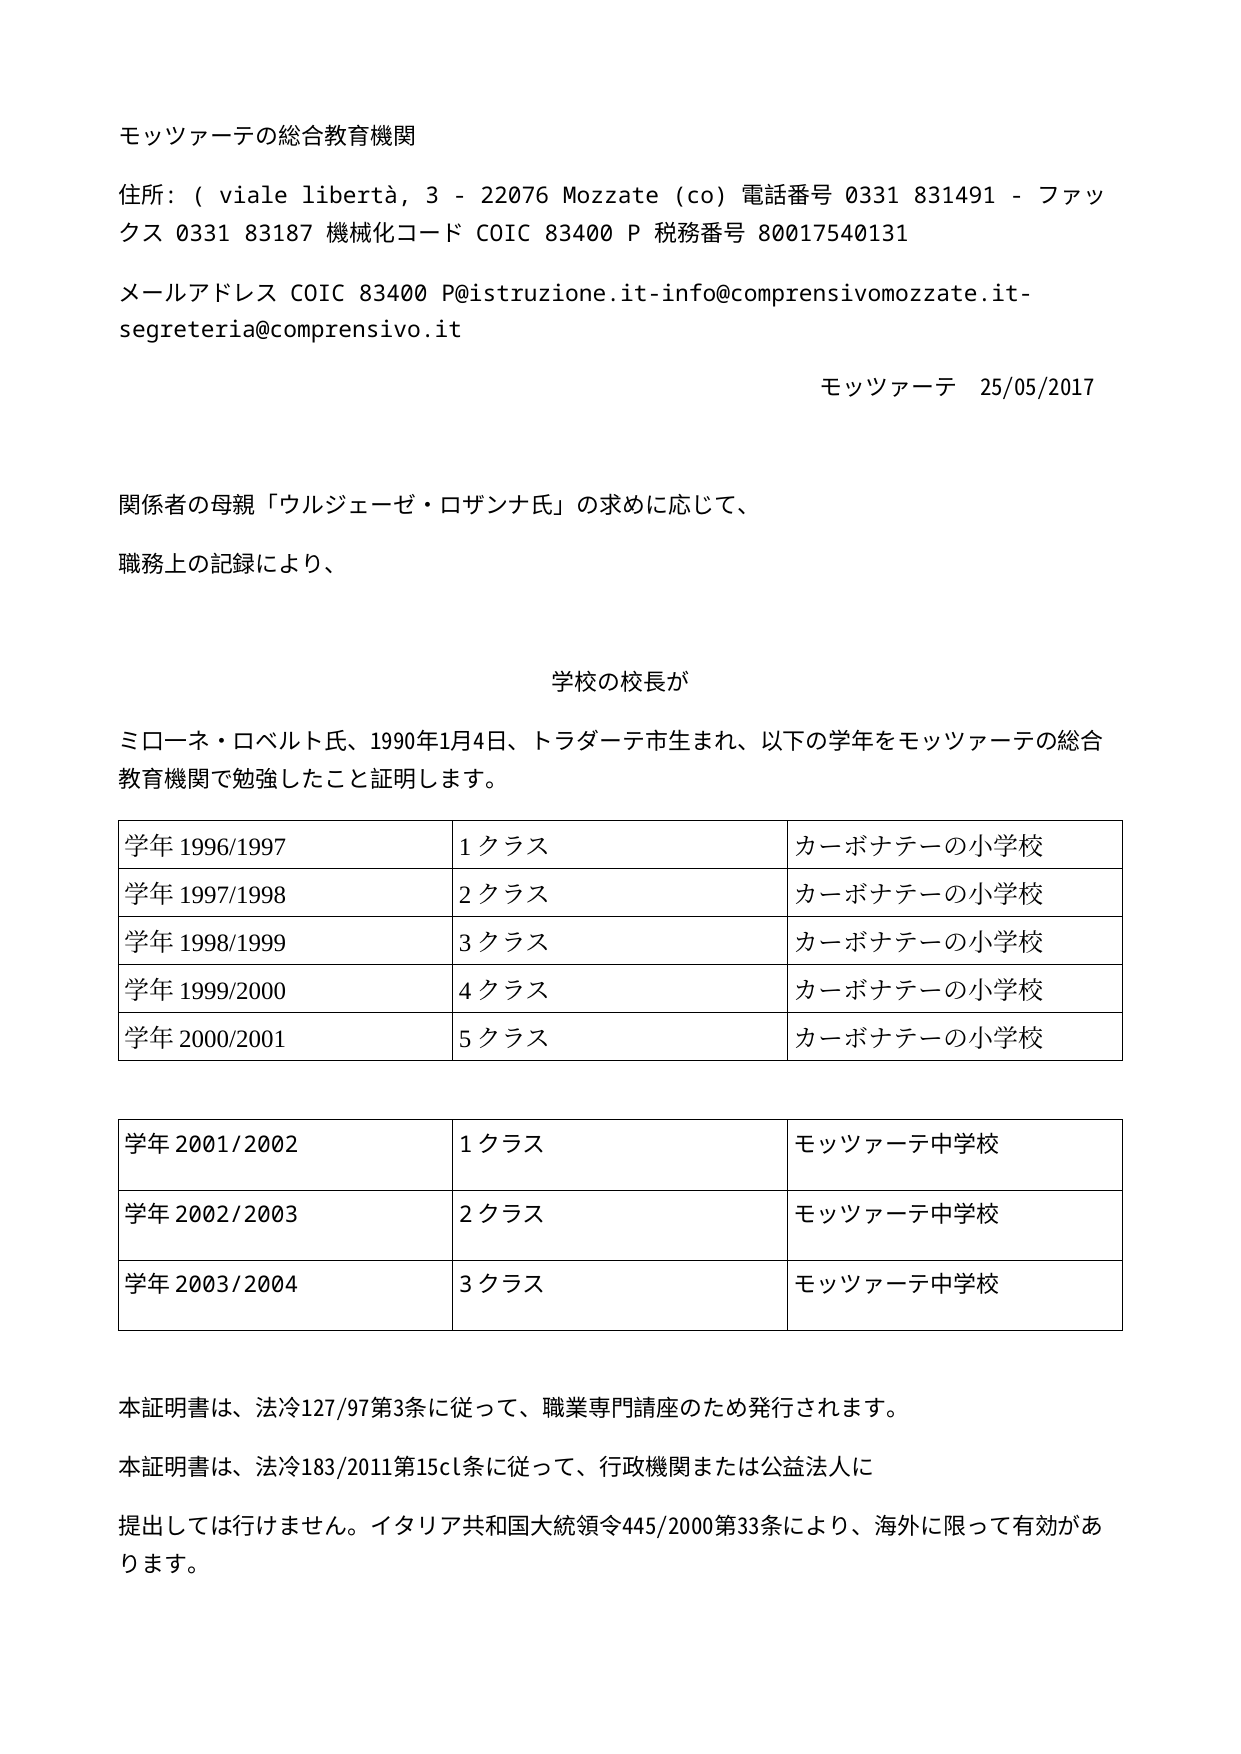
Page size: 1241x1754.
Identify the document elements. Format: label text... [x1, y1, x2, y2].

text モッツァーテの総合教育機関 [118, 118, 1122, 151]
table_cell 3クラス [453, 1261, 787, 1330]
table_cell 3クラス [453, 917, 787, 964]
table_cell カーボナテーの小学校 [788, 1013, 1122, 1060]
table_header カーボナテーの小学校 [788, 821, 1122, 868]
table_cell 学年1997/1998 [119, 869, 452, 916]
text 本証明書は、法冷127/97第3条に従って、職業専門請座のため発行されます。 [118, 1390, 1122, 1423]
table_cell モッツァーテ中学校 [788, 1191, 1122, 1260]
text 住所: ( viale libertà, 3 - 22076 Mozzate (co) 電話番号 0331 831491 - ファックス 0331 83187 機械化コード COIC 83400 P 税務番号 80017540131 [118, 177, 1122, 249]
text 本証明書は、法冷183/2011第15cl条に従って、行政機関または公益法人に [118, 1449, 1122, 1482]
table_header 1クラス [453, 1120, 787, 1190]
text メールアドレス COIC 83400 P@istruzione.it-info@comprensivomozzate.it-segreteria@comprensivo.it [118, 274, 1122, 344]
text ミ口一ネ・ロベルト氏、1990年1月4日、トラダーテ市生まれ、以下の学年をモッツァーテの総合教育機関で勉強したこと証明します。 [118, 723, 1122, 794]
table_cell カーボナテーの小学校 [788, 869, 1122, 916]
table_cell 学年2002/2003 [119, 1191, 452, 1260]
table_cell カーボナテーの小学校 [788, 917, 1122, 964]
table_header モッツァーテ中学校 [788, 1120, 1122, 1190]
table_cell モッツァーテ中学校 [788, 1261, 1122, 1330]
table_cell 2クラス [453, 1191, 787, 1260]
table_cell 学年2000/2001 [119, 1013, 452, 1060]
text 提出しては行けません。イタリア共和国大統領令445/2000第33条により、海外に限って有効があります。 [118, 1508, 1122, 1579]
table_cell 2クラス [453, 869, 787, 916]
table_cell 4クラス [453, 965, 787, 1012]
text 関係者の母親「ウルジェーゼ・ロザンナ氏」の求めに応じて、 [118, 487, 1122, 521]
text 職務上の記録により、 [118, 546, 1122, 579]
table_header 学年1996/1997 [119, 821, 452, 868]
text モッツァーテ 25/05/2017 [118, 369, 1122, 403]
table_cell 学年2003/2004 [119, 1261, 452, 1330]
table_header 1クラス [453, 821, 787, 868]
table_header 学年2001/2002 [119, 1120, 452, 1190]
text 学校の校長が [118, 664, 1122, 697]
table_cell カーボナテーの小学校 [788, 965, 1122, 1012]
table_cell 学年1998/1999 [119, 917, 452, 964]
table_cell 5クラス [453, 1013, 787, 1060]
table_cell 学年1999/2000 [119, 965, 452, 1012]
